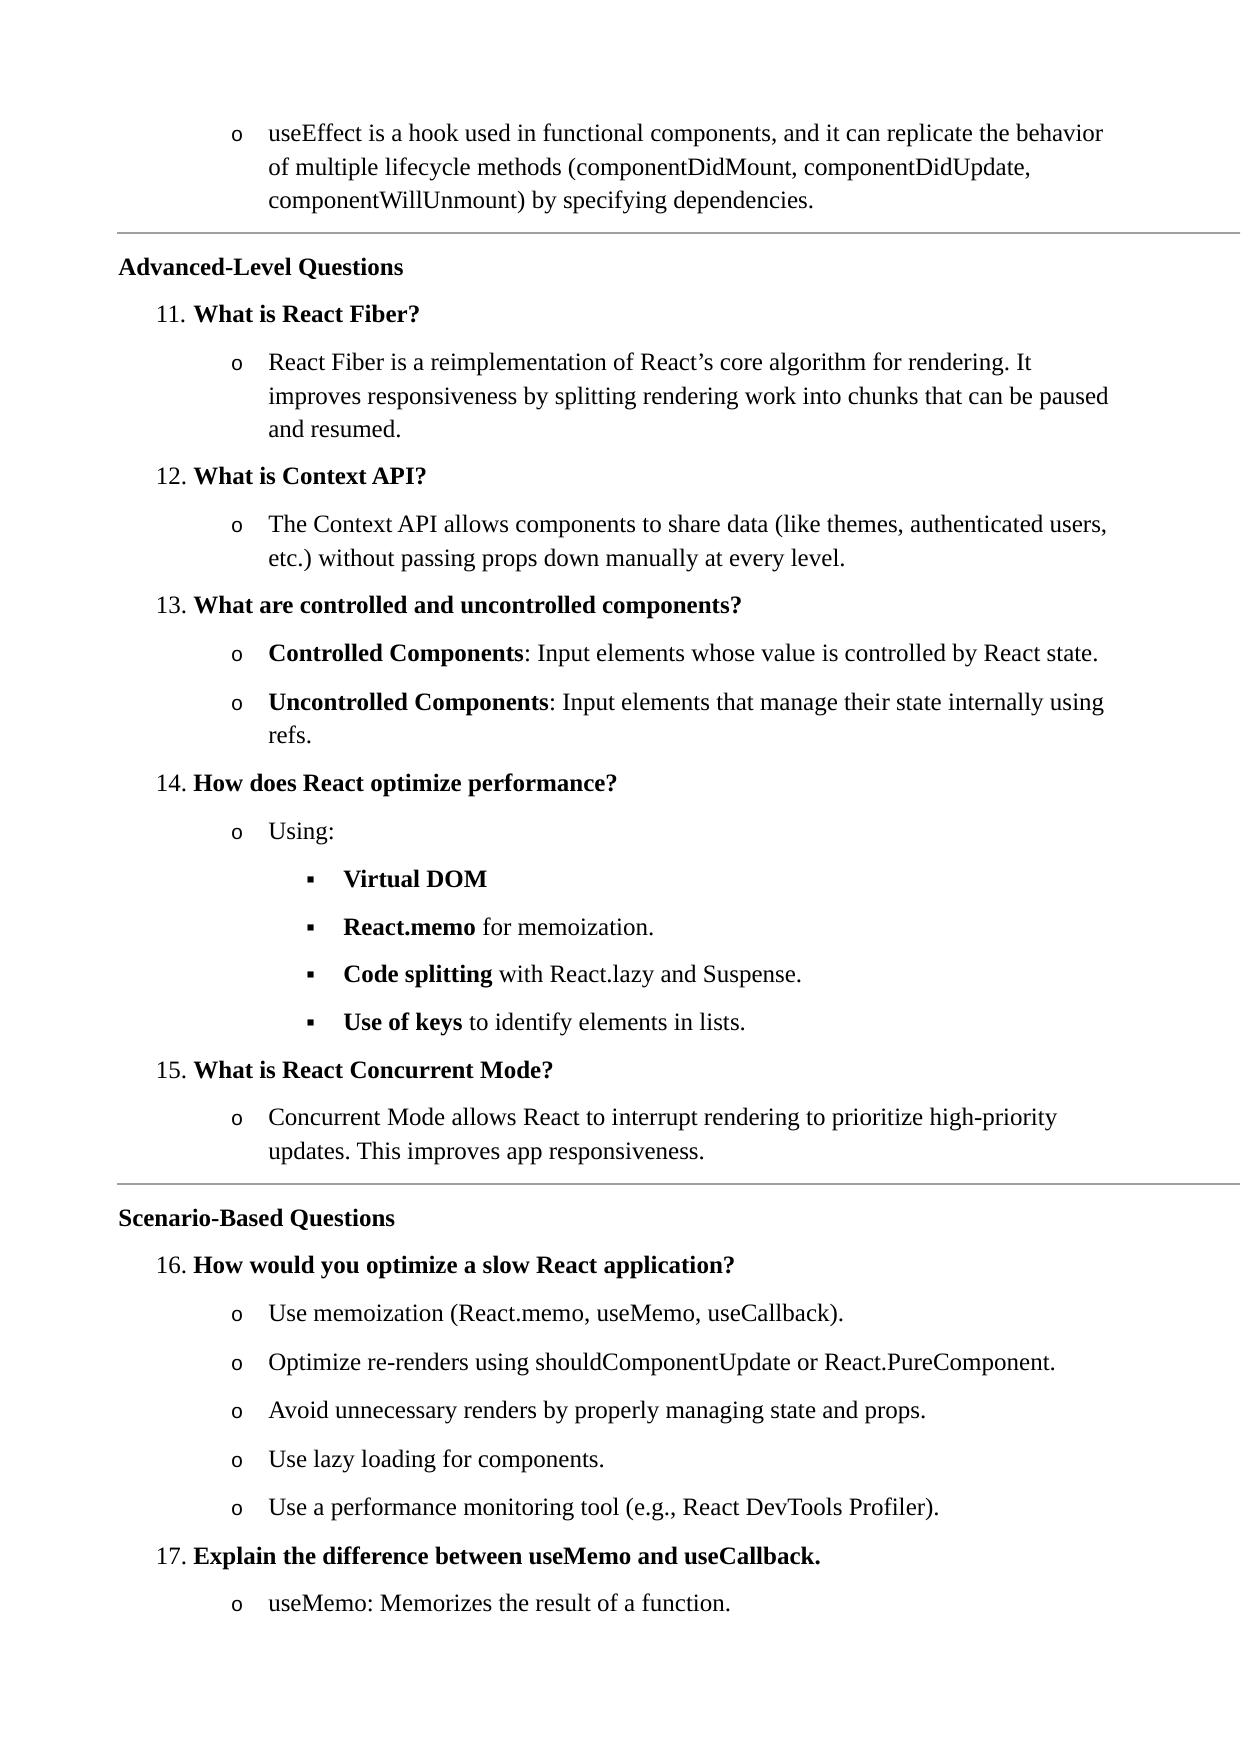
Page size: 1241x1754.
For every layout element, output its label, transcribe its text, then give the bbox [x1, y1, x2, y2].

list How does React optimize performance? [156, 768, 1122, 797]
list Avoid unnecessary renders by properly managing state and props. [231, 1395, 1122, 1425]
list Code splitting with React.lazy and Suspense. [306, 959, 1122, 988]
list useMemo: Memorizes the result of a function. [231, 1588, 1122, 1618]
list Using: [231, 816, 1122, 845]
list Use of keys to identify elements in lists. [306, 1007, 1122, 1036]
list Optimize re-renders using shouldComponentUpdate or React.PureComponent. [231, 1347, 1122, 1376]
list React.memo for memoization. [306, 912, 1122, 941]
list Explain the difference between useMemo and useCallback. [156, 1541, 1122, 1569]
list React Fiber is a reimplementation of React’s core algorithm for rendering. It improves responsiveness by splitting rendering work into chunks that can be paused and resumed. [231, 347, 1122, 443]
text Scenario-Based Questions [118, 1203, 1122, 1232]
text Advanced-Level Questions [118, 252, 1122, 281]
list What is Context API? [156, 461, 1122, 490]
list How would you optimize a slow React application? [156, 1251, 1122, 1279]
list Concurrent Mode allows React to interrupt rendering to prioritize high-priority updates. This improves app responsiveness. [231, 1102, 1122, 1165]
list What is React Fiber? [156, 299, 1122, 328]
list The Context API allows components to share data (like themes, authenticated users, etc.) without passing props down manually at every level. [231, 509, 1122, 572]
list Use memoization (React.memo, useMemo, useCallback). [231, 1298, 1122, 1328]
list What are controlled and uncontrolled components? [156, 591, 1122, 619]
list Use a performance monitoring tool (e.g., React DevTools Profiler). [231, 1492, 1122, 1522]
list Virtual DOM [306, 864, 1122, 893]
list Uncontrolled Components: Input elements that manage their state internally using refs. [231, 687, 1122, 749]
list Use lazy loading for components. [231, 1444, 1122, 1473]
list Controlled Components: Input elements whose value is controlled by React state. [231, 638, 1122, 668]
list What is React Concurrent Mode? [156, 1055, 1122, 1083]
list useEffect is a hook used in functional components, and it can replicate the behavior of multiple lifecycle methods (componentDidMount, componentDidUpdate, componentWillUnmount) by specifying dependencies. [231, 118, 1122, 214]
